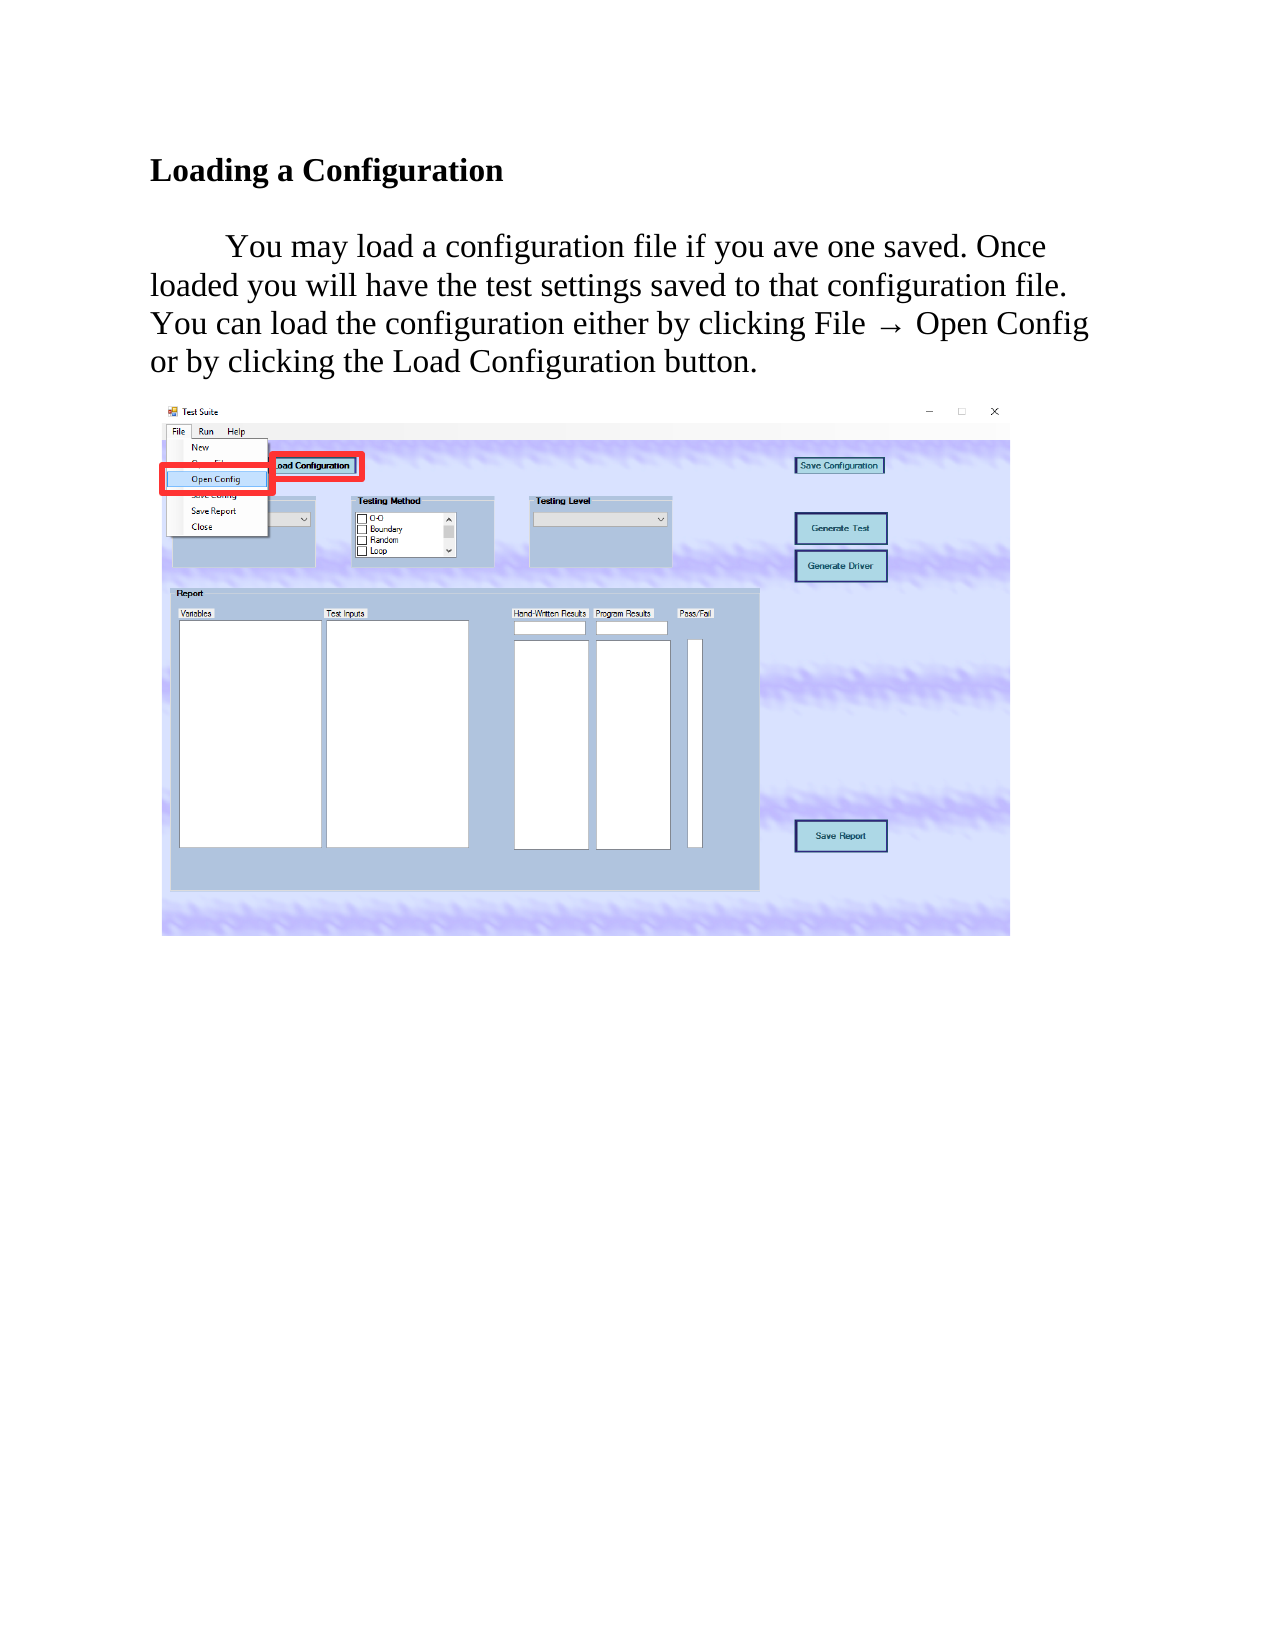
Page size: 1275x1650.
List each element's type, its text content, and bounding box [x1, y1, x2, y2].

text You may load a configuration file if you ave one saved. Once loaded you will have the test settings saved to that configuration file. You can load the configuration either by clicking File → Open Config or by clicking the Load Configuration button. [150, 227, 1125, 380]
picture [276, 457, 359, 476]
picture [161, 401, 1011, 936]
picture [165, 468, 269, 490]
text Loading a Configuration [150, 150, 1125, 188]
